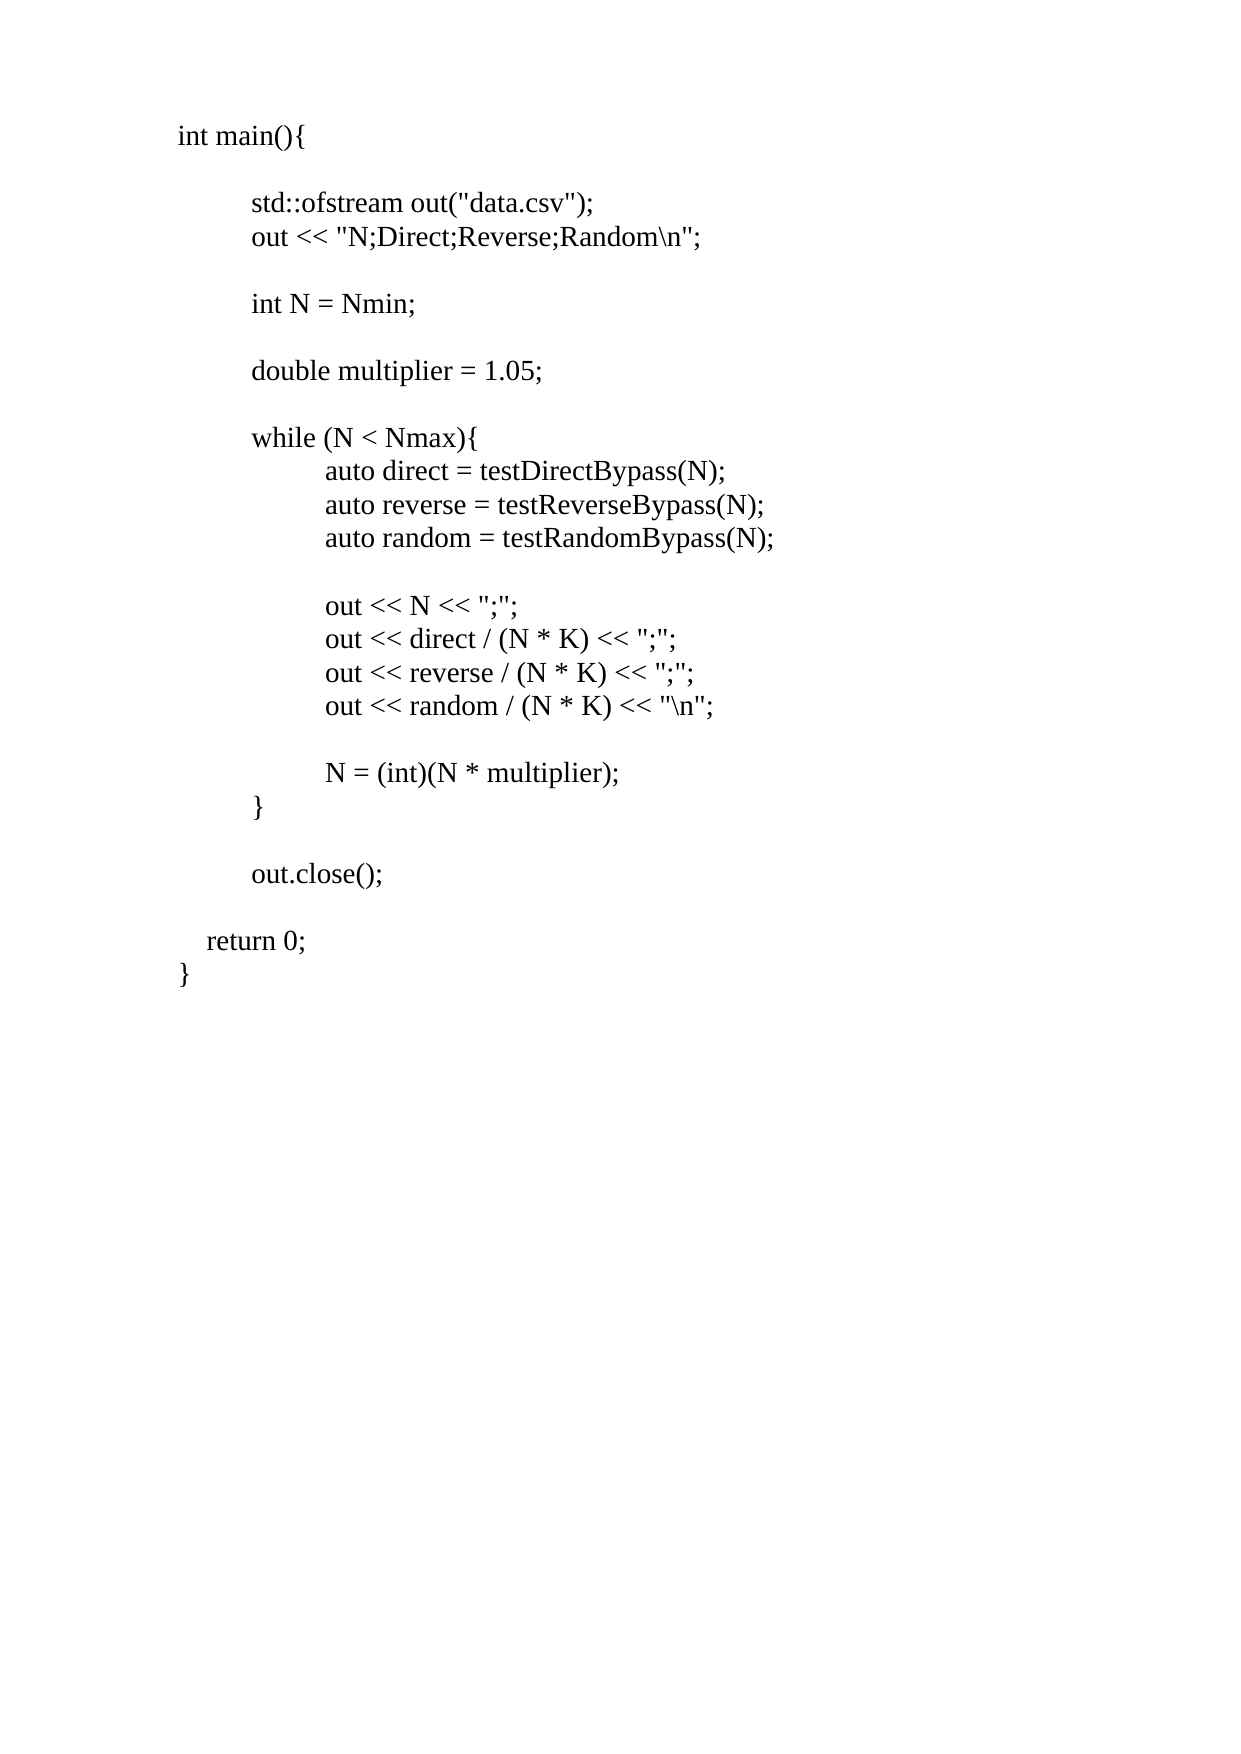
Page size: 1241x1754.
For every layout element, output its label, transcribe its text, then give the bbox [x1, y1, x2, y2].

text int N = Nmin; [177, 286, 1152, 319]
text return 0; [177, 923, 1152, 957]
text out << random / (N * K) << "\n"; [177, 688, 1152, 722]
text out << reverse / (N * K) << ";"; [177, 655, 1152, 688]
text } [177, 789, 1152, 822]
text double multiplier = 1.05; [177, 353, 1152, 386]
text out << direct / (N * K) << ";"; [177, 621, 1152, 655]
text out << N << ";"; [177, 588, 1152, 621]
text out << "N;Direct;Reverse;Random\n"; [177, 219, 1152, 252]
text auto random = testRandomBypass(N); [177, 521, 1152, 554]
text } [177, 957, 1152, 990]
text int main(){ [177, 118, 1152, 152]
text std::ofstream out("data.csv"); [177, 185, 1152, 219]
text auto direct = testDirectBypass(N); [177, 453, 1152, 487]
text auto reverse = testReverseBypass(N); [177, 487, 1152, 521]
text N = (int)(N * multiplier); [177, 755, 1152, 789]
text while (N < Nmax){ [177, 420, 1152, 453]
text out.close(); [177, 856, 1152, 889]
